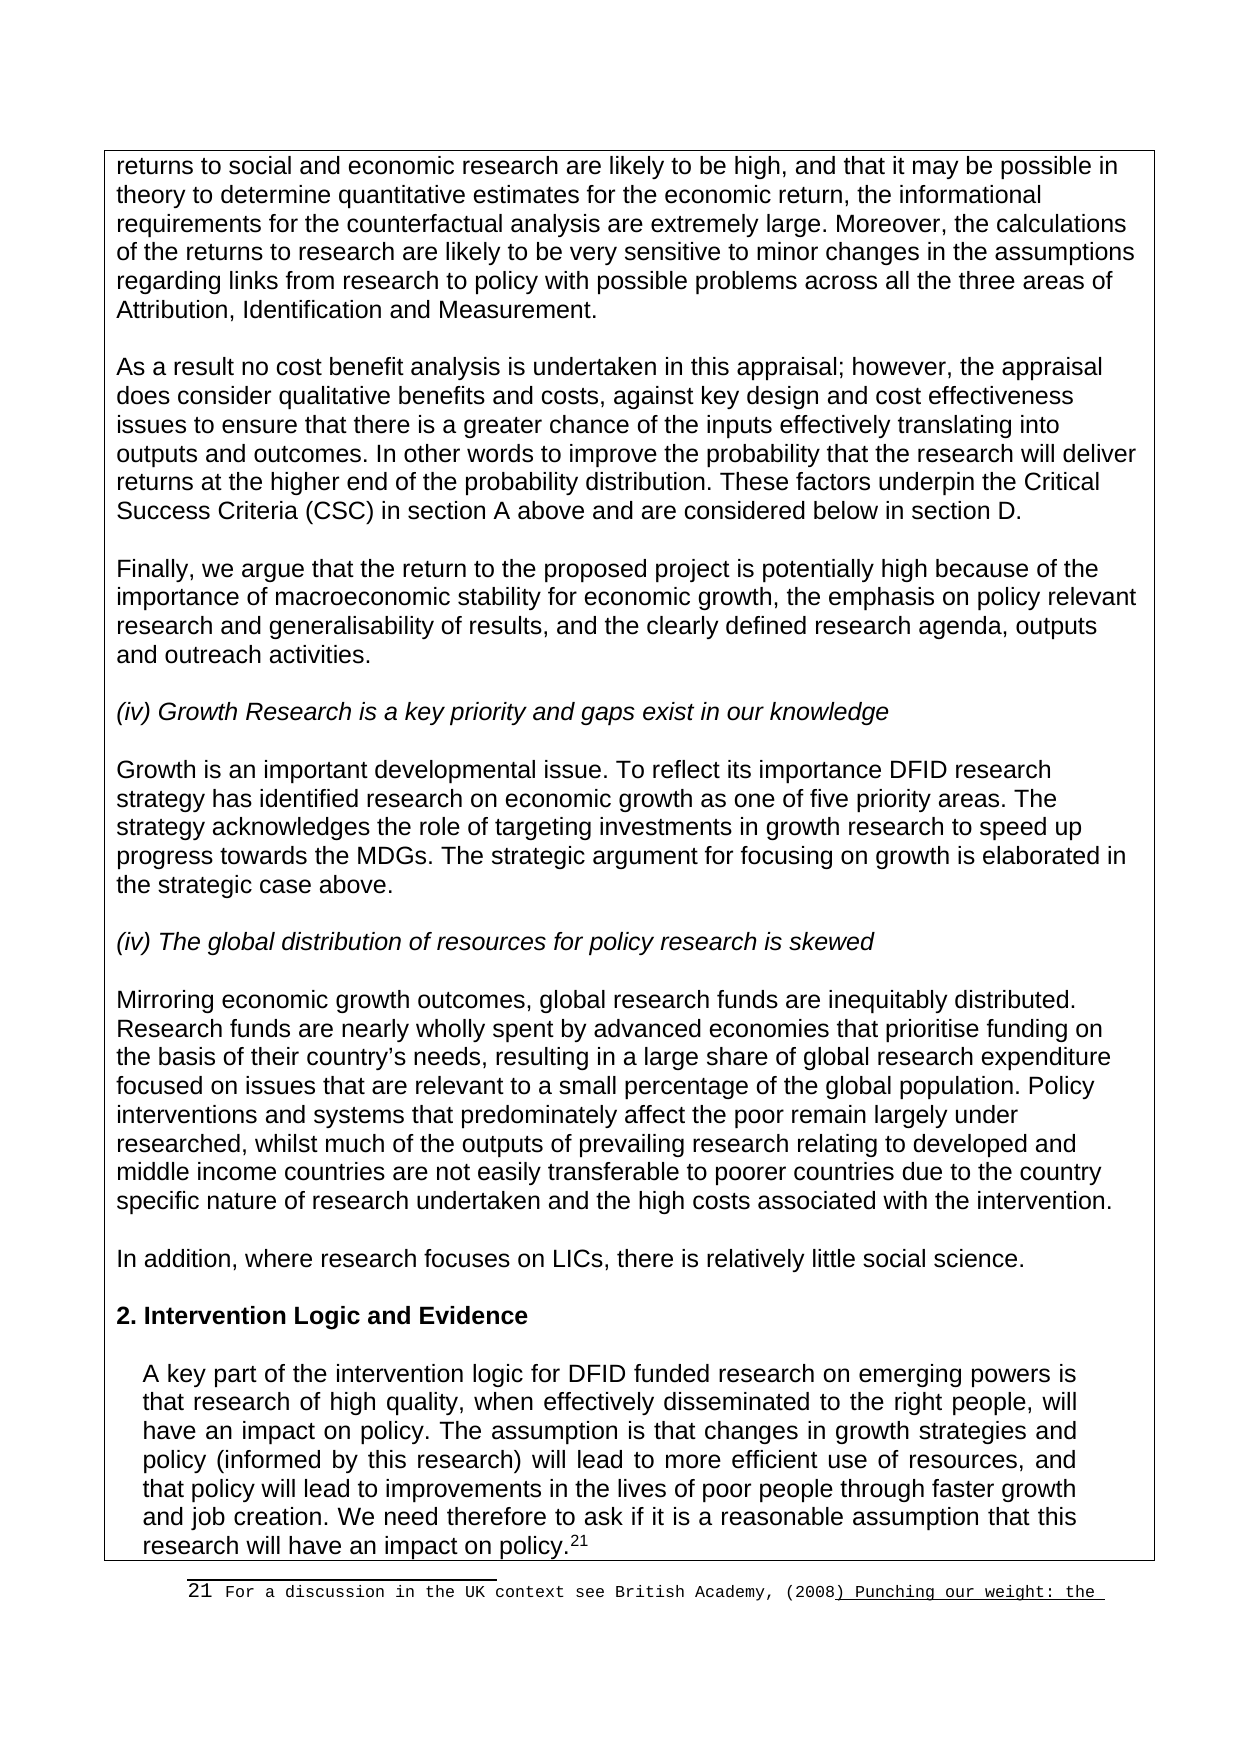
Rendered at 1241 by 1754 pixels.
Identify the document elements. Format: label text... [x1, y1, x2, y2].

table_cell C. What are the costs and benefits of each feasible option? 1. Rationale for Intervention A key rationale for conducting an appraisal is to assess whether the project benefits both to society and privately justify its costs and to also evaluate the underlying assumptions underpinning the results chain. Costs and benefits are typically valued in monetary terms and capture the opportunity cost of resources to society as a whole. The underlying rationale for the proposal on Research on Emerging Powers Research and Transferability to Low Income Countries has five principle elements: an economic efficiency/market failure argument that the knowledge created is a global public good and therefore justifies public intervention; an economic argument that the proposed project is a good investment and expected to generate a positive economic return; a strategic argument – that research focused on LICs is a key priority for DFID and we know that gaps exist in the evidence base/uptake of the evidence. a distributional argument – that the global allocation of research funding is skewed towards policies/systems of the north, followed by EMEs, while those in the south are typically under-funded. We review each argument briefly in turn. (i) Knowledge is a public good and therefore needs public provision Stiglitz (and many others) argue that knowledge is a public good because it satisfies the two key criteria of non-rivalrous consumption and non-excludability. That is, the consumption of knowledge by one individual does not detract from that of another and it is difficult to exclude an individual from enjoying and using new knowledge once it is created. The key point is that, because of these two properties, there is no private profit in the production of new knowledge and therefore the market is likely to under provide this type of good. Stiglitz goes on to argue that most knowledge is in fact a global public good, in that it is universally applicable, and therefore there is a role for international actors in its provision. In the case of development research there will be work that may be context specific in that it has particular relevance to a region or state structure, but this does not mean that that knowledge is exclusively ‘owned’ or ‘utilised’ by one area alone. DFID’s Research Strategy 2008-2013 also recognises that new science and ideas are crucial for the achievement of the Millennium Development Goals, and for strategically framing the post MDG development debate, but that global funding is insufficient to match needs. The strategy therefore sets out a role for DFID in the provision funding for globally relevant research. (ii) Research is a good investment It is important to ask the question, why invest aid resources in research? Can we say anything about the probable returns to research in an ex ante assessment? It is generally accepted that research is an important component of the policy-making process in advanced countries. High quality, policy oriented and well communicated research is equally important to improving public policy in developing countries, particularly to accelerate progress towards the MDGs. DFID is currently the largest bilateral funder of research in international development, and its Research Strategy for 2008-2013, is expected to spend a minimum of £1 billion over the next five years on research even in the current budgetary climate. This level of funding recognizes the importance of research in fighting global poverty. Similar to any other investment by the public sector, research is expected to yield benefits that are in excess of the costs of funding research. Empirical evidence consistently shows a robust positive correlation between Research and Development (R&D) expenditure (both by firms and governments), technical change and growth, both at the country and at the firm level. Research acts on the development of an economy through a range of channels: it enables invention and innovation of both of products and processes through the knowledge and skills it creates, it also facilitates the imitation of others’ inventions and accelerates transfer of existing technologies. The underlying mechanism for evaluating the rate of return to research is a results chain that links the research undertaken to a policy change (or lack of such a change) and which then relates the policy change to a discernible outcome. A DFID funded literature review on Rates of Return for Research, concluded that while the returns to social and economic research are likely to be high, and that it may be possible in theory to determine quantitative estimates for the economic return, the informational requirements for the counterfactual analysis are extremely large. Moreover, the calculations of the returns to research are likely to be very sensitive to minor changes in the assumptions regarding links from research to policy with possible problems across all the three areas of Attribution, Identification and Measurement. As a result no cost benefit analysis is undertaken in this appraisal; however, the appraisal does consider qualitative benefits and costs, against key design and cost effectiveness issues to ensure that there is a greater chance of the inputs effectively translating into outputs and outcomes. In other words to improve the probability that the research will deliver returns at the higher end of the probability distribution. These factors underpin the Critical Success Criteria (CSC) in section A above and are considered below in section D. Finally, we argue that the return to the proposed project is potentially high because of the importance of macroeconomic stability for economic growth, the emphasis on policy relevant research and generalisability of results, and the clearly defined research agenda, outputs and outreach activities. (iv) Growth Research is a key priority and gaps exist in our knowledge Growth is an important developmental issue. To reflect its importance DFID research strategy has identified research on economic growth as one of five priority areas. The strategy acknowledges the role of targeting investments in growth research to speed up progress towards the MDGs. The strategic argument for focusing on growth is elaborated in the strategic case above. (iv) The global distribution of resources for policy research is skewed Mirroring economic growth outcomes, global research funds are inequitably distributed. Research funds are nearly wholly spent by advanced economies that prioritise funding on the basis of their country’s needs, resulting in a large share of global research expenditure focused on issues that are relevant to a small percentage of the global population. Policy interventions and systems that predominately affect the poor remain largely under researched, whilst much of the outputs of prevailing research relating to developed and middle income countries are not easily transferable to poorer countries due to the country specific nature of research undertaken and the high costs associated with the intervention. In addition, where research focuses on LICs, there is relatively little social science. 2. Intervention Logic and Evidence A key part of the intervention logic for DFID funded research on emerging powers is that research of high quality, when effectively disseminated to the right people, will have an impact on policy. The assumption is that changes in growth strategies and policy (informed by this research) will lead to more efficient use of resources, and that policy will lead to improvements in the lives of poor people through faster growth and job creation. We need therefore to ask if it is a reasonable assumption that this research will have an impact on policy. An adequate answer to this can only be based on an articulation of a detailed results chain for this work. How far research has an impact at the policy level is also a cost-effectiveness issue. From the large literature around publicly-funded research there is an emerging consensus on some key characteristics of research that is more likely to have impact, which we can draw on in assessing research investments and designing programmes of research. In summary, they are: The importance of demand from policy makers for research is critical and this is influenced by a number of factors such as relevance and timing of findings, robust methodology, research relevant to an issue of broad concern, accessibility, having champions and advocates, and outreach activities. Early involvement of potential users of the research increases the likelihood that research results will be utilised. There are important dynamic effects at work here: the involvement of users throughout the research process helps to create a cadre of sophisticated research users who are not only able to make effective use of the research, but can help to evaluate research findings as they emerge, thereby improving its quality, and more likely to use that research as they have developed some degree of ownership of it. The research providers, for their part, are better able to generate research targeted to the users' need. Economic returns are increased if the time lag between research and implementation can be reduced. Passive dissemination of research findings is not sufficient to ensure that research findings are used. Experience has demonstrated the critical importance of outreach and uptake activities to help support both dissemination and use of research findings. All the above factors have been actively integrated into the design of the research proposal to ensure that the results from the research have impact and VFM. An evaluation of the research proposal against the above set of success factors suggests the project has very good likelihood of impact. 3. Incremental Benefits/Costs As stated above, the key benefit of a research programme will be a deeper understanding of policy contributing to success in emerging markets and that are relevant to LICs, and engagement of policymakers on LIC economic growth issues, leading to strengthened economic policy making and faster economic growth. The valuation of project benefits brought about by policy change in monetary form or any other comparable unit is difficult as is the methodology for evaluating the specific benefits of policy-oriented research. There are three key issues to evaluating the benefits of policy oriented research: Establishing any causal link is controversial and social outcomes are subject to the possibility that they were caused by something else or would have happened anyway (i.e. establishing the counterfactual can be difficult) Policies can be acts of government and research is only part of the policy process The benefits from research can be diffuse, indirect and difficult to measure (e.g. informing or challenging intellectual debate on policy discourse) Even if the benefits could be quantified with accuracy and clearly linked to both the policy and the research that went into the policy design, an evaluation of whether society gained or lost would still be plagued by the difficulties in making interpersonal comparisons of the benefits, i.e. in comparing one person’s gains with another’s losses. For this reason the expected benefits flowing from the project are evaluated in qualitatively coupled with an assessment of the likelihood of those benefits materialising under alternative procurement options. The assessment of whether the probability or realising the stated benefits is based on the options appraisal described above. A qualitative assessment of the costs and benefits of the two alternative options and counter factual is presented below. A project directly procuring EP research is expected to generate a higher NPV and IRR, relative to the second best option (appointing a think tank). We expect both NPV and IRR to be positive and above the cost of capital. [105, 151, 1154, 1560]
